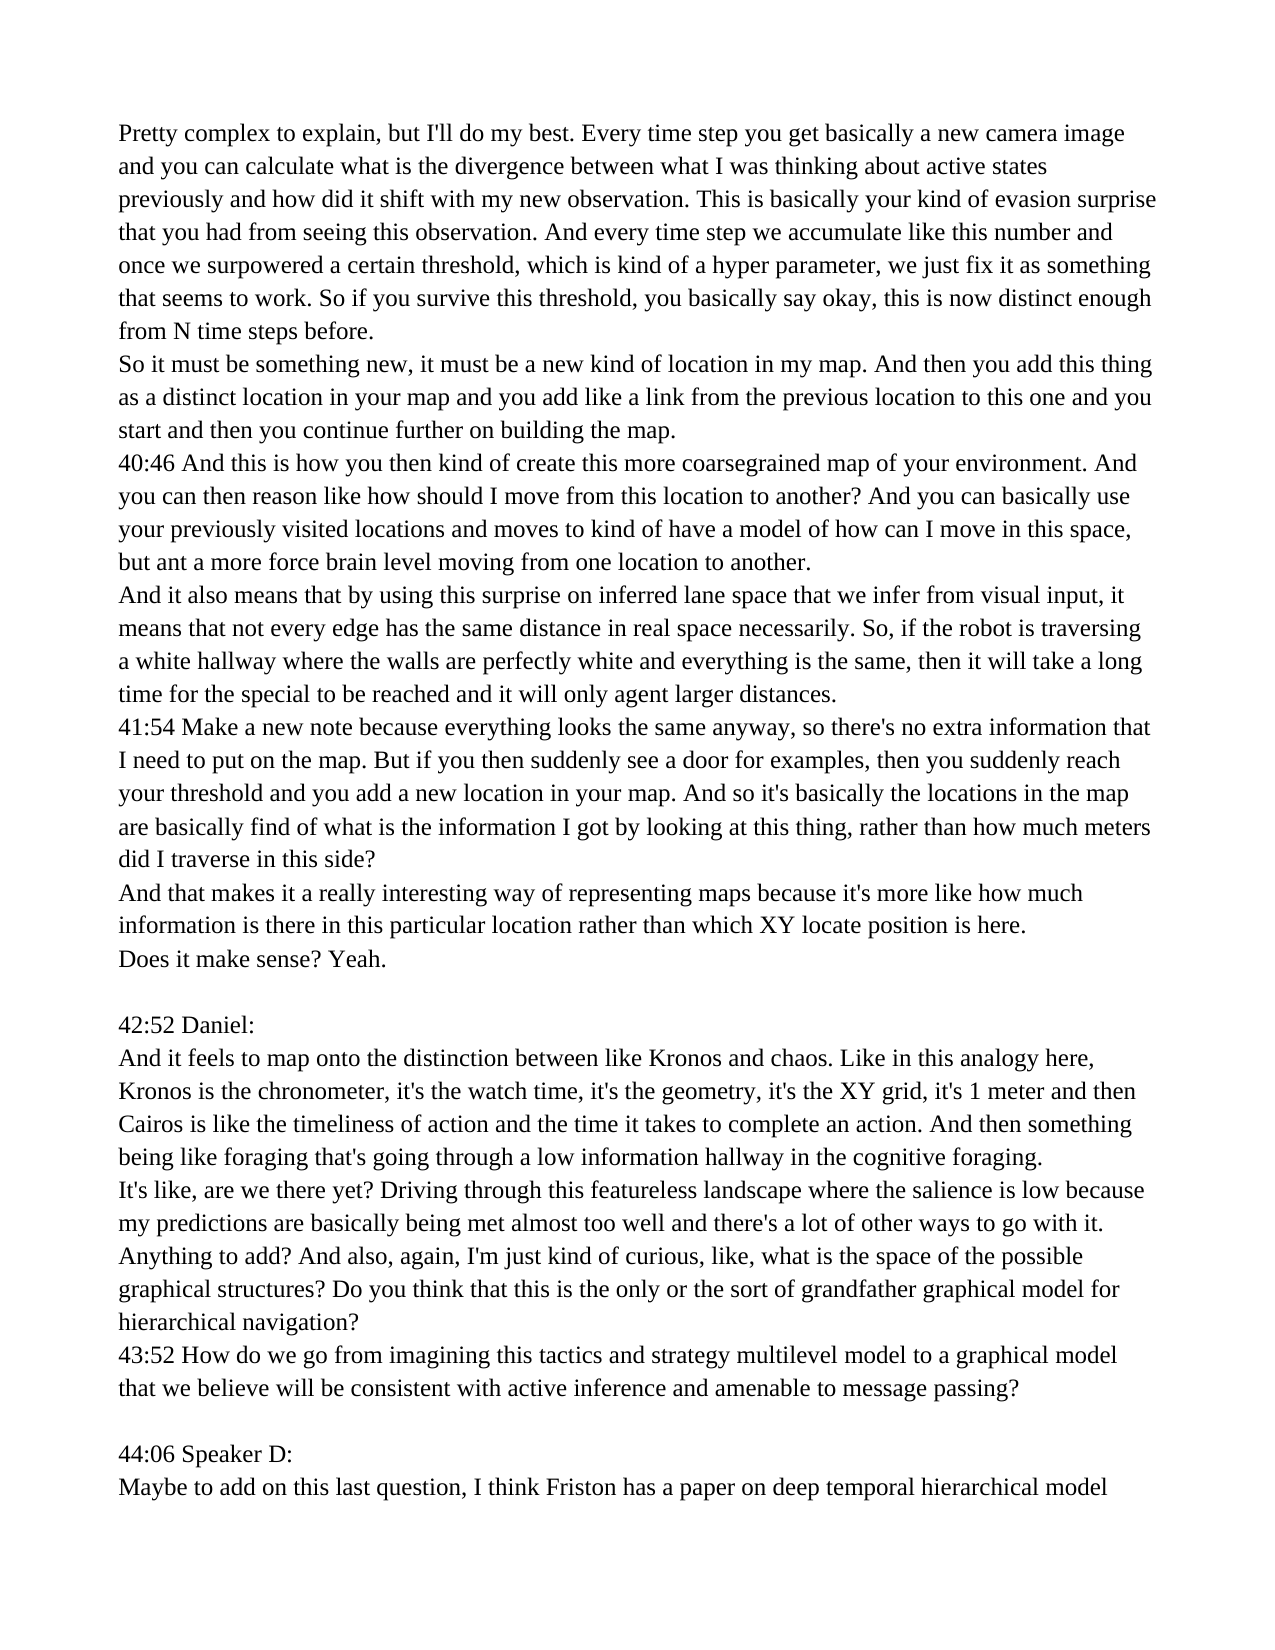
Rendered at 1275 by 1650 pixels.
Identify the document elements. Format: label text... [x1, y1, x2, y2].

text 42:52 Daniel: [118, 1010, 1157, 1038]
text Does it make sense? Yeah. [118, 944, 1157, 972]
text So it must be something new, it must be a new kind of location in my map. And then you add this thing as a distinct location in your map and you add like a link from the previous location to this one and you start and then you continue further on building the map. [118, 349, 1157, 444]
text 41:54 Make a new note because everything looks the same anyway, so there's no extra information that I need to put on the map. But if you then suddenly see a door for examples, then you suddenly reach your threshold and you add a new location in your map. And so it's basically the locations in the map are basically find of what is the information I got by looking at this thing, rather than how much meters did I traverse in this side? [118, 712, 1157, 873]
text Pretty complex to explain, but I'll do my best. Every time step you get basically a new camera image and you can calculate what is the divergence between what I was thinking about active states previously and how did it shift with my new observation. This is basically your kind of evasion surprise that you had from seeing this observation. And every time step we accumulate like this number and once we surpowered a certain threshold, which is kind of a hyper parameter, we just fix it as something that seems to work. So if you survive this threshold, you basically say okay, this is now distinct enough from N time steps before. [118, 118, 1157, 345]
text And that makes it a really interesting way of representing maps because it's more like how much information is there in this particular location rather than which XY locate position is here. [118, 878, 1157, 939]
text Maybe to add on this last question, I think Friston has a paper on deep temporal hierarchical model [118, 1472, 1157, 1501]
text It's like, are we there yet? Driving through this featureless landscape where the salience is low because my predictions are basically being met almost too well and there's a lot of other ways to go with it. Anything to add? And also, again, I'm just kind of curious, like, what is the space of the possible graphical structures? Do you think that this is the only or the sort of grandfather graphical model for hierarchical navigation? [118, 1175, 1157, 1336]
text And it also means that by using this surprise on inferred lane space that we infer from visual input, it means that not every edge has the same distance in real space necessarily. So, if the robot is traversing a white hallway where the walls are perfectly white and everything is the same, then it will take a long time for the special to be reached and it will only agent larger distances. [118, 580, 1157, 708]
text 44:06 Speaker D: [118, 1439, 1157, 1468]
text 43:52 How do we go from imagining this tactics and strategy multilevel model to a graphical model that we believe will be consistent with active inference and amenable to message passing? [118, 1340, 1157, 1402]
text And it feels to map onto the distinction between like Kronos and chaos. Like in this analogy here, Kronos is the chronometer, it's the watch time, it's the geometry, it's the XY grid, it's 1 meter and then Cairos is like the timeliness of action and the time it takes to complete an action. And then something being like foraging that's going through a low information hallway in the cognitive foraging. [118, 1043, 1157, 1171]
text 40:46 And this is how you then kind of create this more coarsegrained map of your environment. And you can then reason like how should I move from this location to another? And you can basically use your previously visited locations and moves to kind of have a model of how can I move in this space, but ant a more force brain level moving from one location to another. [118, 448, 1157, 576]
